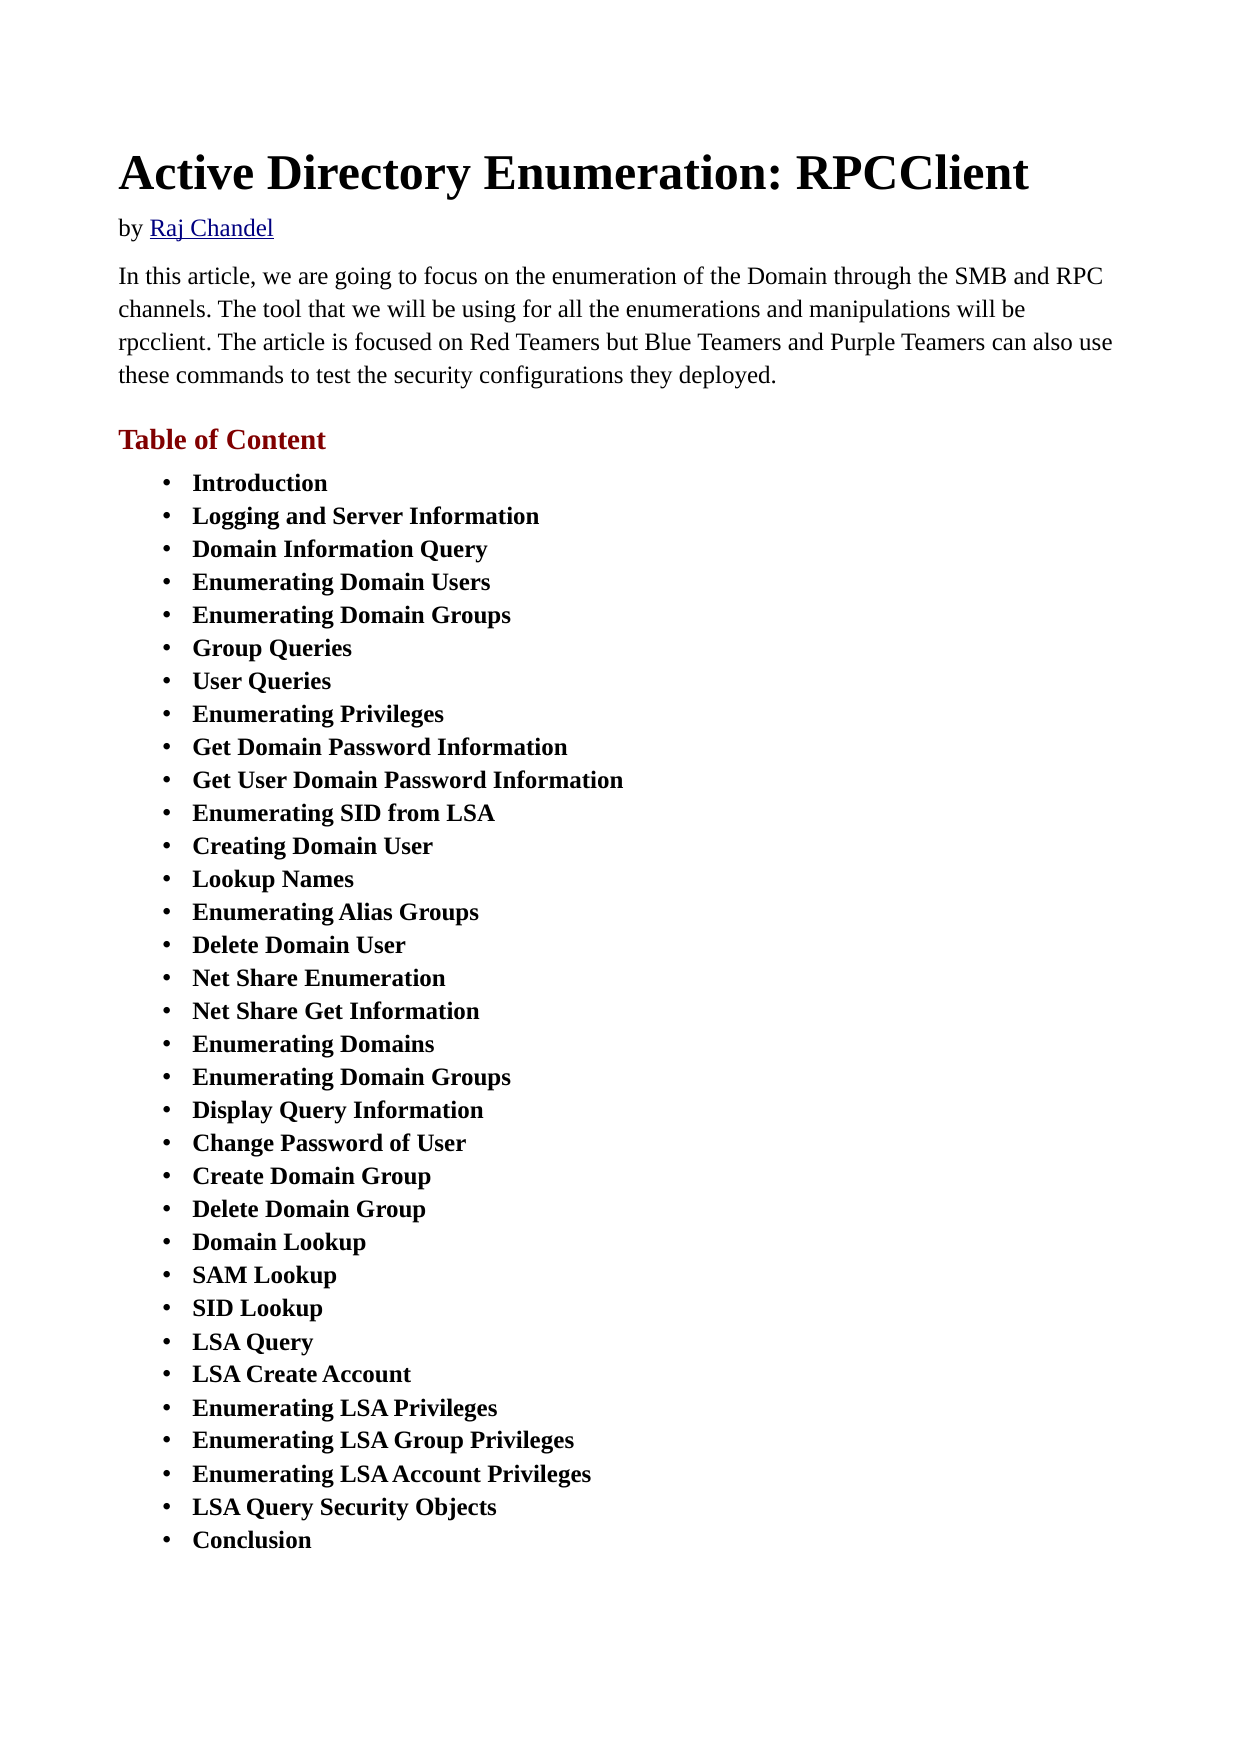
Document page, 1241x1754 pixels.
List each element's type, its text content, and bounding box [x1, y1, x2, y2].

list Enumerating LSA Account Privileges [162, 1459, 1122, 1487]
list Get Domain Password Information [162, 732, 1122, 761]
list Enumerating Domains [162, 1029, 1122, 1058]
text In this article, we are going to focus on the enumeration of the Domain through the SMB and RPC channels. The tool that we will be using for all the enumerations and manipulations will be rpcclient. The article is focused on Red Teamers but Blue Teamers and Purple Teamers can also use these commands to test the security configurations they deployed. [118, 261, 1122, 388]
list LSA Query [162, 1327, 1122, 1355]
list Domain Lookup [162, 1227, 1122, 1256]
list Enumerating Alias Groups [162, 897, 1122, 926]
subtitle Active Directory Enumeration: RPCClient [118, 143, 1122, 201]
list Enumerating Domain Groups [162, 1062, 1122, 1091]
list Conclusion [162, 1525, 1122, 1553]
list SAM Lookup [162, 1261, 1122, 1289]
text by Raj Chandel [118, 213, 1122, 242]
list Enumerating LSA Privileges [162, 1393, 1122, 1421]
list Net Share Enumeration [162, 963, 1122, 992]
list LSA Create Account [162, 1359, 1122, 1388]
list Change Password of User [162, 1128, 1122, 1157]
list Delete Domain Group [162, 1194, 1122, 1223]
list Group Queries [162, 633, 1122, 662]
list Get User Domain Password Information [162, 765, 1122, 794]
list Logging and Server Information [162, 501, 1122, 530]
list Creating Domain User [162, 831, 1122, 860]
list Create Domain Group [162, 1161, 1122, 1190]
list Enumerating Domain Users [162, 567, 1122, 596]
list Introduction [162, 468, 1122, 497]
list SID Lookup [162, 1293, 1122, 1322]
list User Queries [162, 666, 1122, 695]
list Enumerating Domain Groups [162, 600, 1122, 629]
list Delete Domain User [162, 930, 1122, 959]
list Enumerating SID from LSA [162, 798, 1122, 827]
list LSA Query Security Objects [162, 1492, 1122, 1520]
list Lookup Names [162, 864, 1122, 893]
list Display Query Information [162, 1095, 1122, 1124]
subtitle Table of Content [118, 422, 1122, 456]
list Net Share Get Information [162, 996, 1122, 1025]
list Domain Information Query [162, 534, 1122, 563]
list Enumerating Privileges [162, 699, 1122, 728]
list Enumerating LSA Group Privileges [162, 1426, 1122, 1454]
